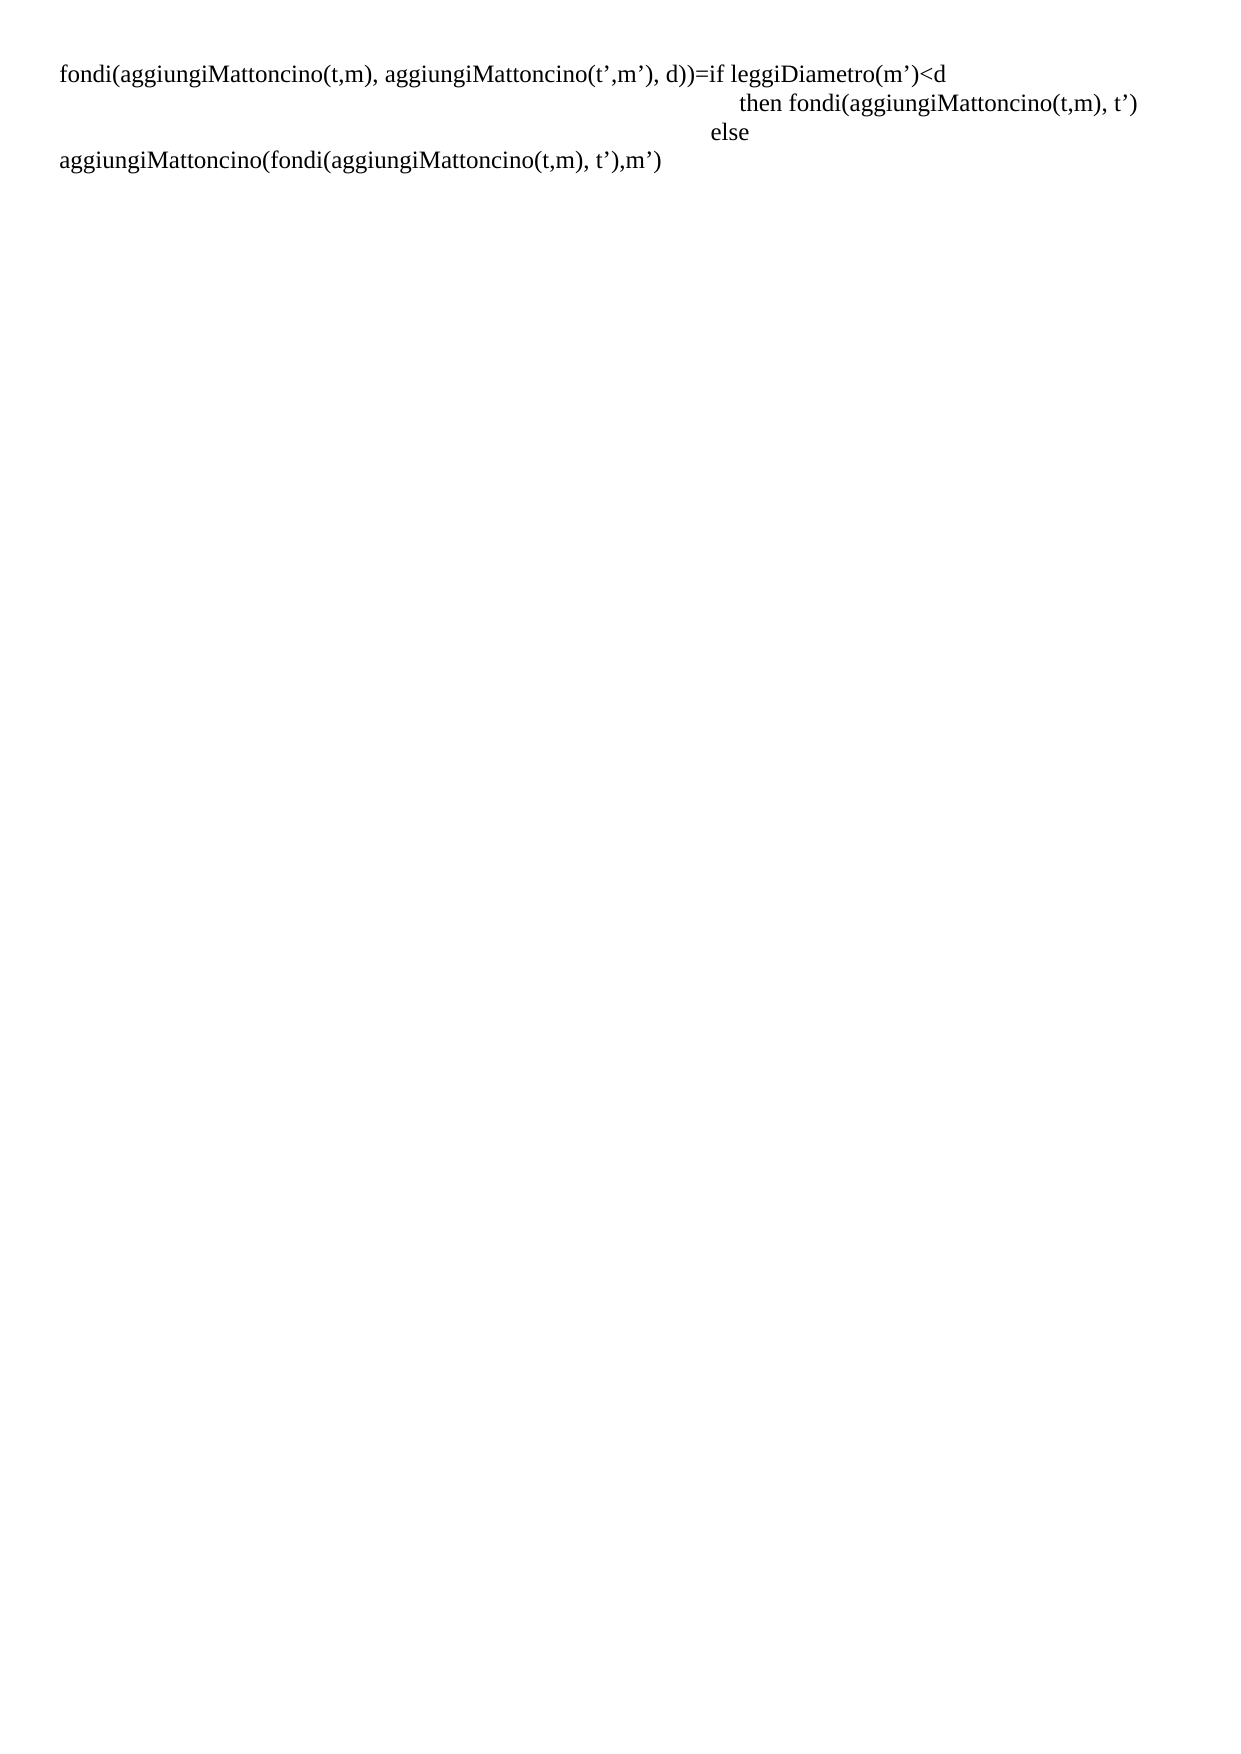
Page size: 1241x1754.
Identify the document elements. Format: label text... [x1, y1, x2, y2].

text else aggiungiMattoncino(fondi(aggiungiMattoncino(t,m), t’),m’) [59, 117, 1181, 174]
text fondi(aggiungiMattoncino(t,m), aggiungiMattoncino(t’,m’), d))=if leggiDiametro(m’)<d [59, 59, 1181, 88]
text then fondi(aggiungiMattoncino(t,m), t’) [59, 88, 1181, 117]
